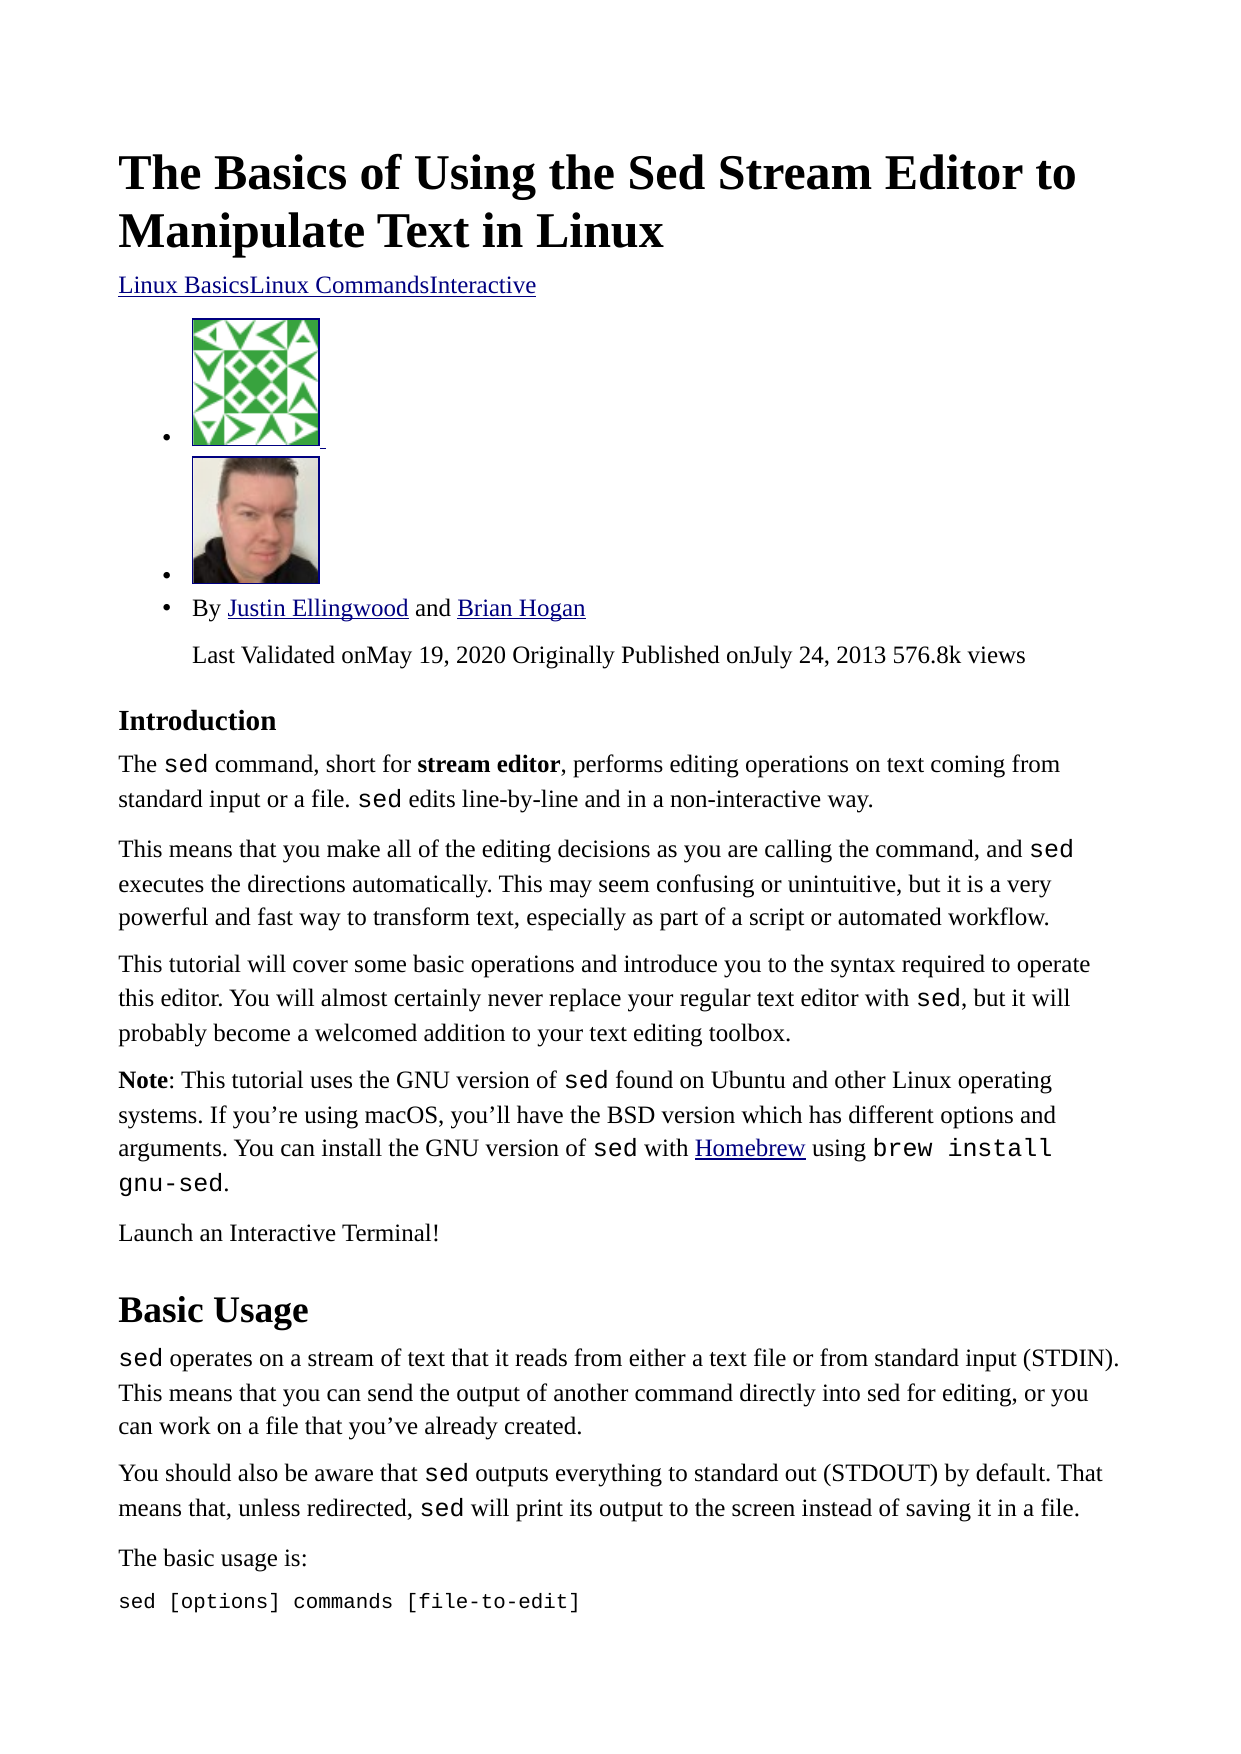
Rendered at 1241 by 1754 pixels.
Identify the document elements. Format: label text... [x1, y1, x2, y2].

picture [193, 458, 318, 583]
text The basic usage is: [118, 1543, 1122, 1572]
list By Justin Ellingwood and Brian Hogan [162, 593, 1122, 622]
text The sed command, short for stream editor, performs editing operations on text coming from standard input or a file. sed edits line-by-line and in a non-interactive way. [118, 749, 1122, 815]
list Last Validated onMay 19, 2020 Originally Published onJuly 24, 2013 576.8k views [162, 641, 1122, 669]
text Linux BasicsLinux CommandsInteractive [118, 271, 1122, 299]
subtitle The Basics of Using the Sed Stream Editor to Manipulate Text in Linux [118, 143, 1122, 258]
text sed operates on a stream of text that it reads from either a text file or from standard input (STDIN). This means that you can send the output of another command directly into sed for editing, or you can work on a file that you’ve already created. [118, 1343, 1122, 1439]
text You should also be aware that sed outputs everything to standard out (STDOUT) by default. That means that, unless redirected, sed will print its output to the screen instead of saving it in a file. [118, 1458, 1122, 1524]
text Note: This tutorial uses the GNU version of sed found on Ubuntu and other Linux operating systems. If you’re using macOS, you’ll have the BSD version which has different options and arguments. You can install the GNU version of sed with Homebrew using brew install gnu-sed. [118, 1065, 1122, 1199]
subtitle Basic Usage [118, 1287, 1122, 1330]
text sed [options] commands [file-to-edit] [118, 1591, 1122, 1615]
text This tutorial will cover some basic operations and introduce you to the syntax required to operate this editor. You will almost certainly never replace your regular text editor with sed, but it will probably become a welcomed addition to your text editing toolbox. [118, 949, 1122, 1046]
text This means that you make all of the editing decisions as you are calling the command, and sed executes the directions automatically. This may seem confusing or unintuitive, but it is a very powerful and fast way to transform text, especially as part of a script or automated workflow. [118, 834, 1122, 931]
picture [193, 320, 318, 445]
subtitle Introduction [118, 703, 1122, 736]
text Launch an Interactive Terminal! [118, 1218, 1122, 1247]
